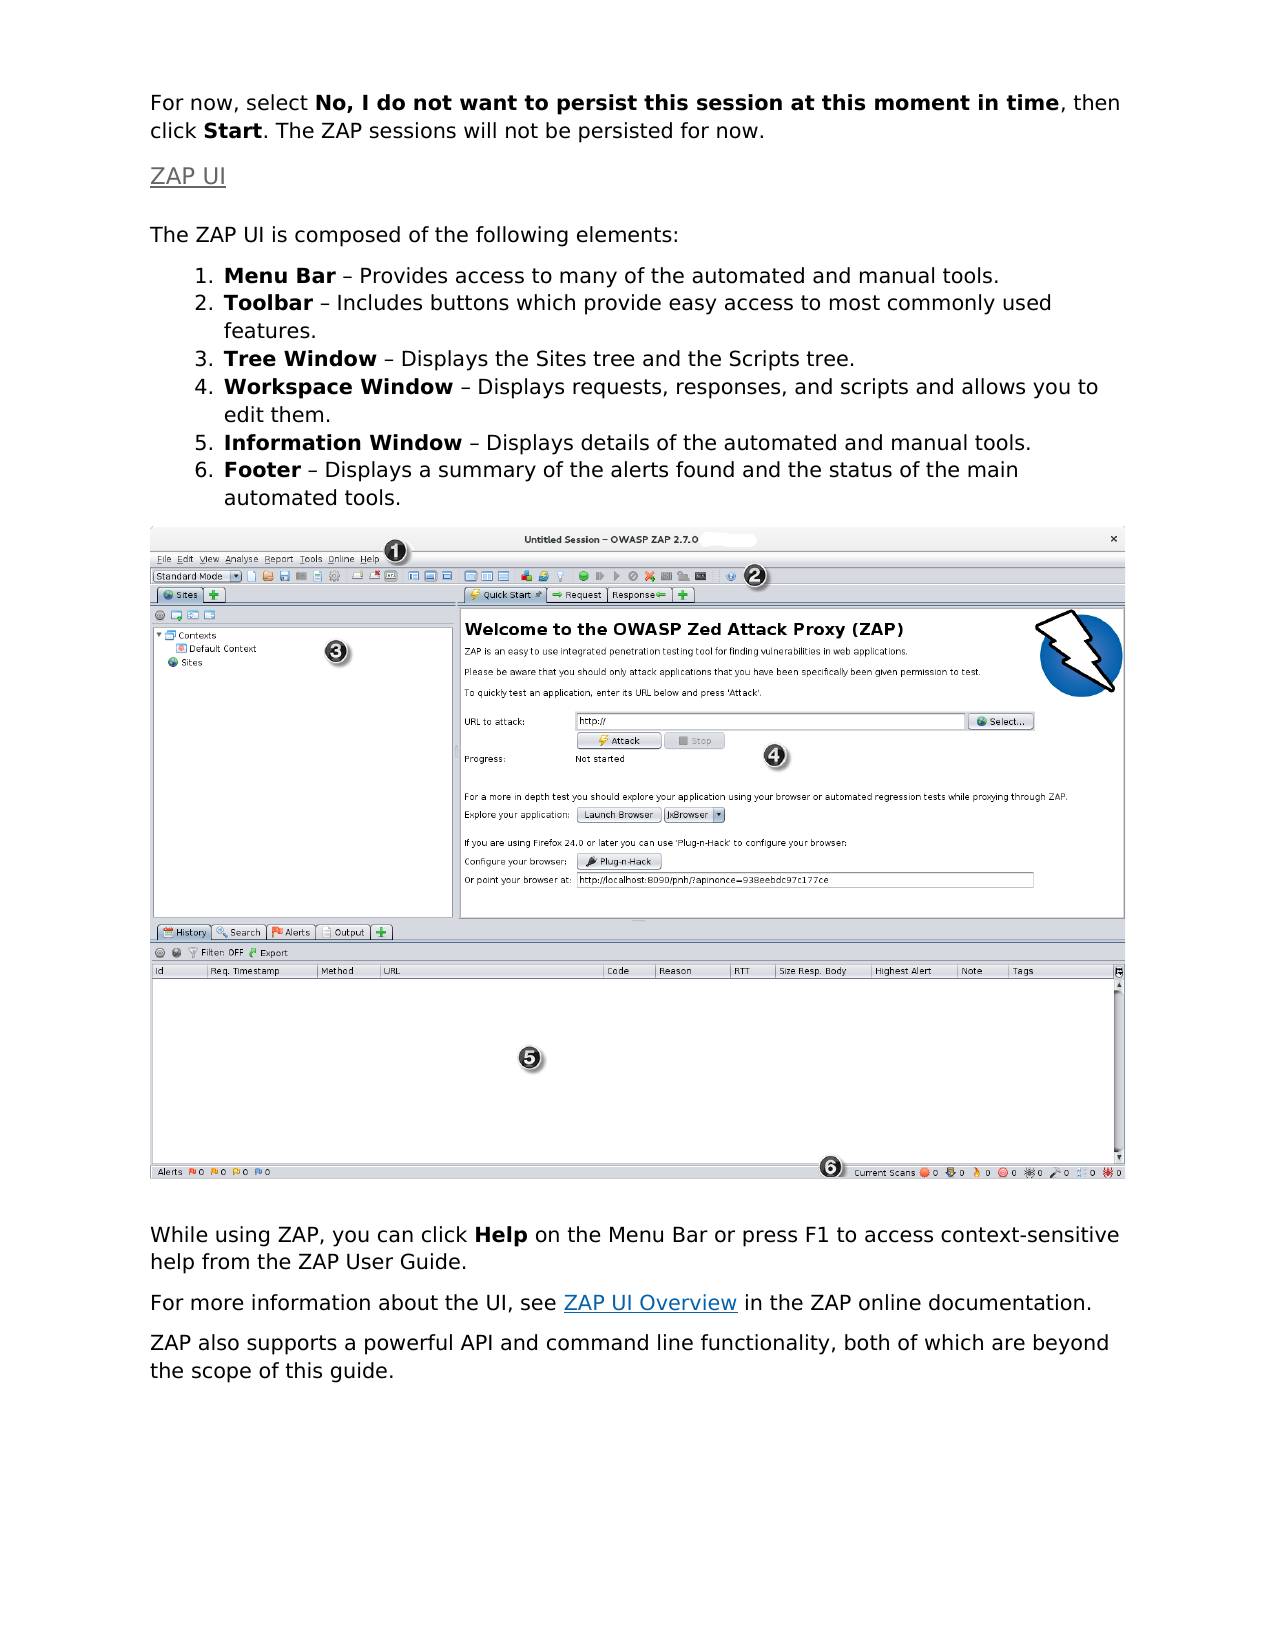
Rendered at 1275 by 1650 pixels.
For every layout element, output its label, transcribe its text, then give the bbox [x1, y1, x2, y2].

text While using ZAP, you can click Help on the Menu Bar or press F1 to access context-sensitive help from the ZAP User Guide. [150, 1223, 1125, 1275]
list Workspace Window – Displays requests, responses, and scripts and allows you to edit them. [194, 375, 1125, 427]
list Tree Window – Displays the Sites tree and the Scripts tree. [194, 347, 1125, 371]
text The ZAP UI is composed of the following elements: [150, 223, 1125, 248]
subtitle ZAP UI [150, 163, 1125, 190]
list Information Window – Displays details of the automated and manual tools. [194, 431, 1125, 455]
picture [150, 526, 1125, 1179]
list Toolbar – Includes buttons which provide easy access to most commonly used features. [194, 291, 1125, 343]
text For now, select No, I do not want to persist this session at this moment in time, then click Start. The ZAP sessions will not be persisted for now. [150, 91, 1125, 143]
text For more information about the UI, see ZAP UI Overview in the ZAP online documentation. [150, 1291, 1125, 1315]
list Menu Bar – Provides access to many of the automated and manual tools. [194, 264, 1125, 288]
text ZAP also supports a powerful API and command line functionality, both of which are beyond the scope of this guide. [150, 1331, 1125, 1383]
list Footer – Displays a summary of the alerts found and the status of the main automated tools. [194, 458, 1125, 510]
